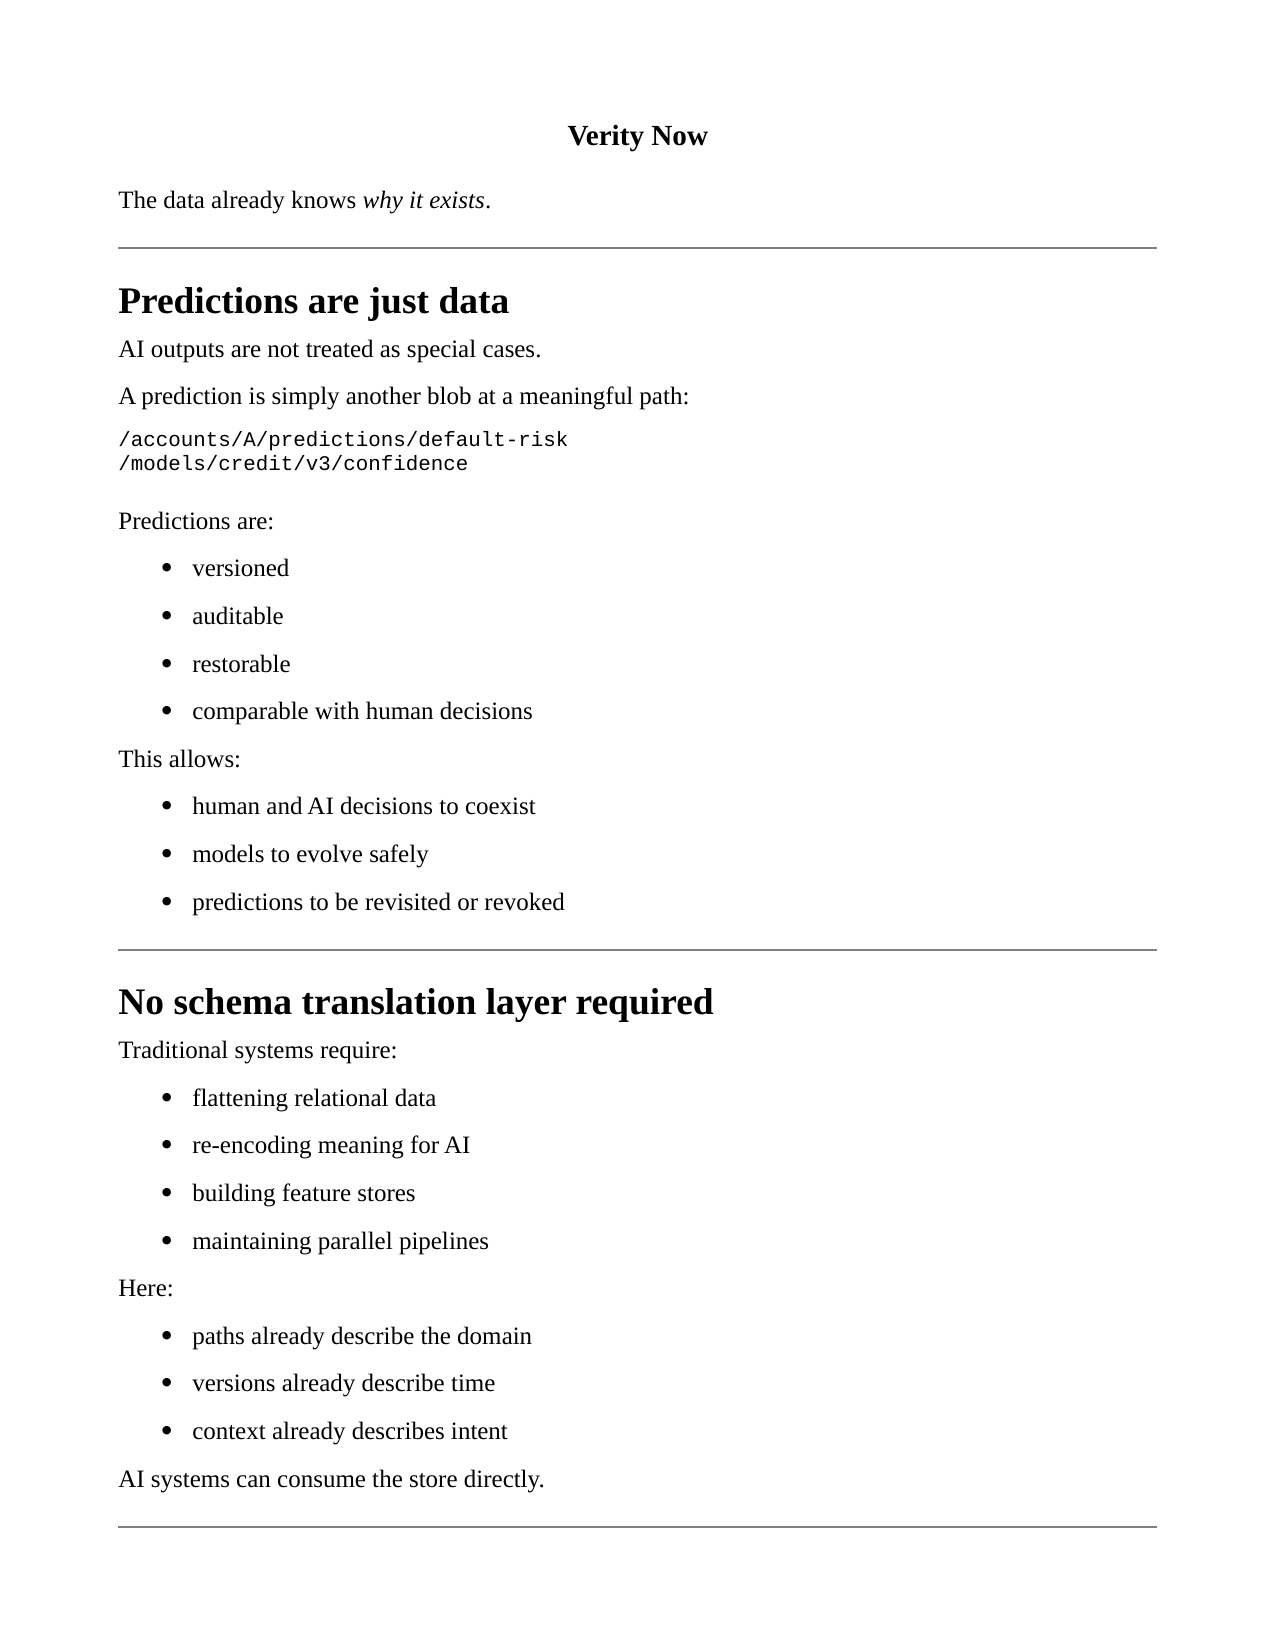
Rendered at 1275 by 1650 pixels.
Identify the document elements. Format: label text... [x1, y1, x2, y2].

subtitle Predictions are just data [118, 278, 1157, 321]
list restorable [162, 649, 1157, 677]
list paths already describe the domain [162, 1321, 1157, 1350]
list versions already describe time [162, 1368, 1157, 1397]
list context already describes intent [162, 1416, 1157, 1445]
list auditable [162, 601, 1157, 630]
text The data already knows why it exists. [118, 185, 1157, 214]
text /models/credit/v3/confidence [118, 453, 1157, 476]
list models to evolve safely [162, 839, 1157, 868]
list versioned [162, 553, 1157, 582]
list re-encoding meaning for AI [162, 1131, 1157, 1159]
text Here: [118, 1273, 1157, 1302]
list comparable with human decisions [162, 696, 1157, 725]
list human and AI decisions to coexist [162, 791, 1157, 820]
text This allows: [118, 744, 1157, 773]
list maintaining parallel pipelines [162, 1226, 1157, 1254]
text A prediction is simply another blob at a meaningful path: [118, 381, 1157, 410]
text /accounts/A/predictions/default-risk [118, 429, 1157, 453]
list flattening relational data [162, 1083, 1157, 1112]
subtitle No schema translation layer required [118, 980, 1157, 1023]
list building feature stores [162, 1178, 1157, 1207]
text Predictions are: [118, 506, 1157, 534]
text AI outputs are not treated as special cases. [118, 334, 1157, 363]
text Traditional systems require: [118, 1035, 1157, 1064]
list predictions to be revisited or revoked [162, 887, 1157, 915]
text AI systems can consume the store directly. [118, 1464, 1157, 1492]
